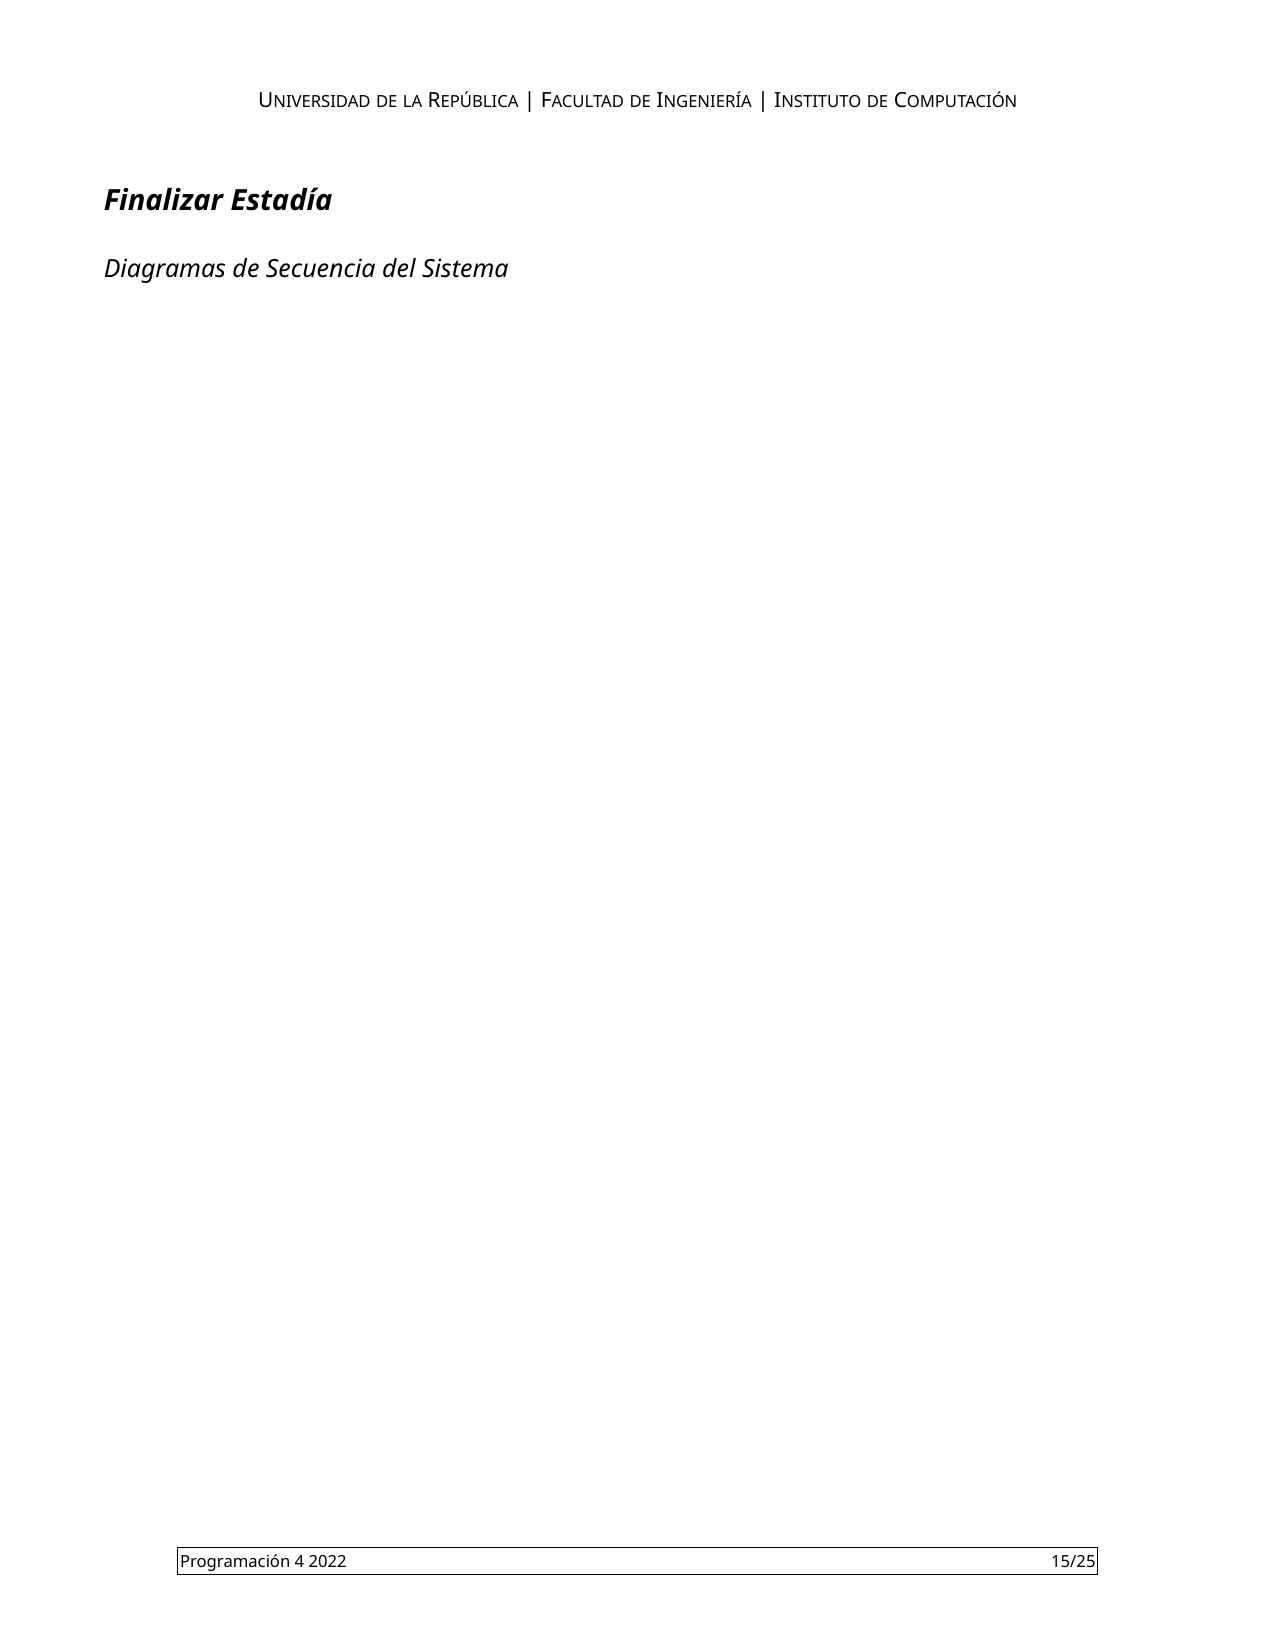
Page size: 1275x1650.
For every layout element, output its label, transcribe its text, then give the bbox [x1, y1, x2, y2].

subtitle Finalizar Estadía [103, 179, 1098, 219]
subtitle Diagramas de Secuencia del Sistema [103, 250, 1098, 284]
